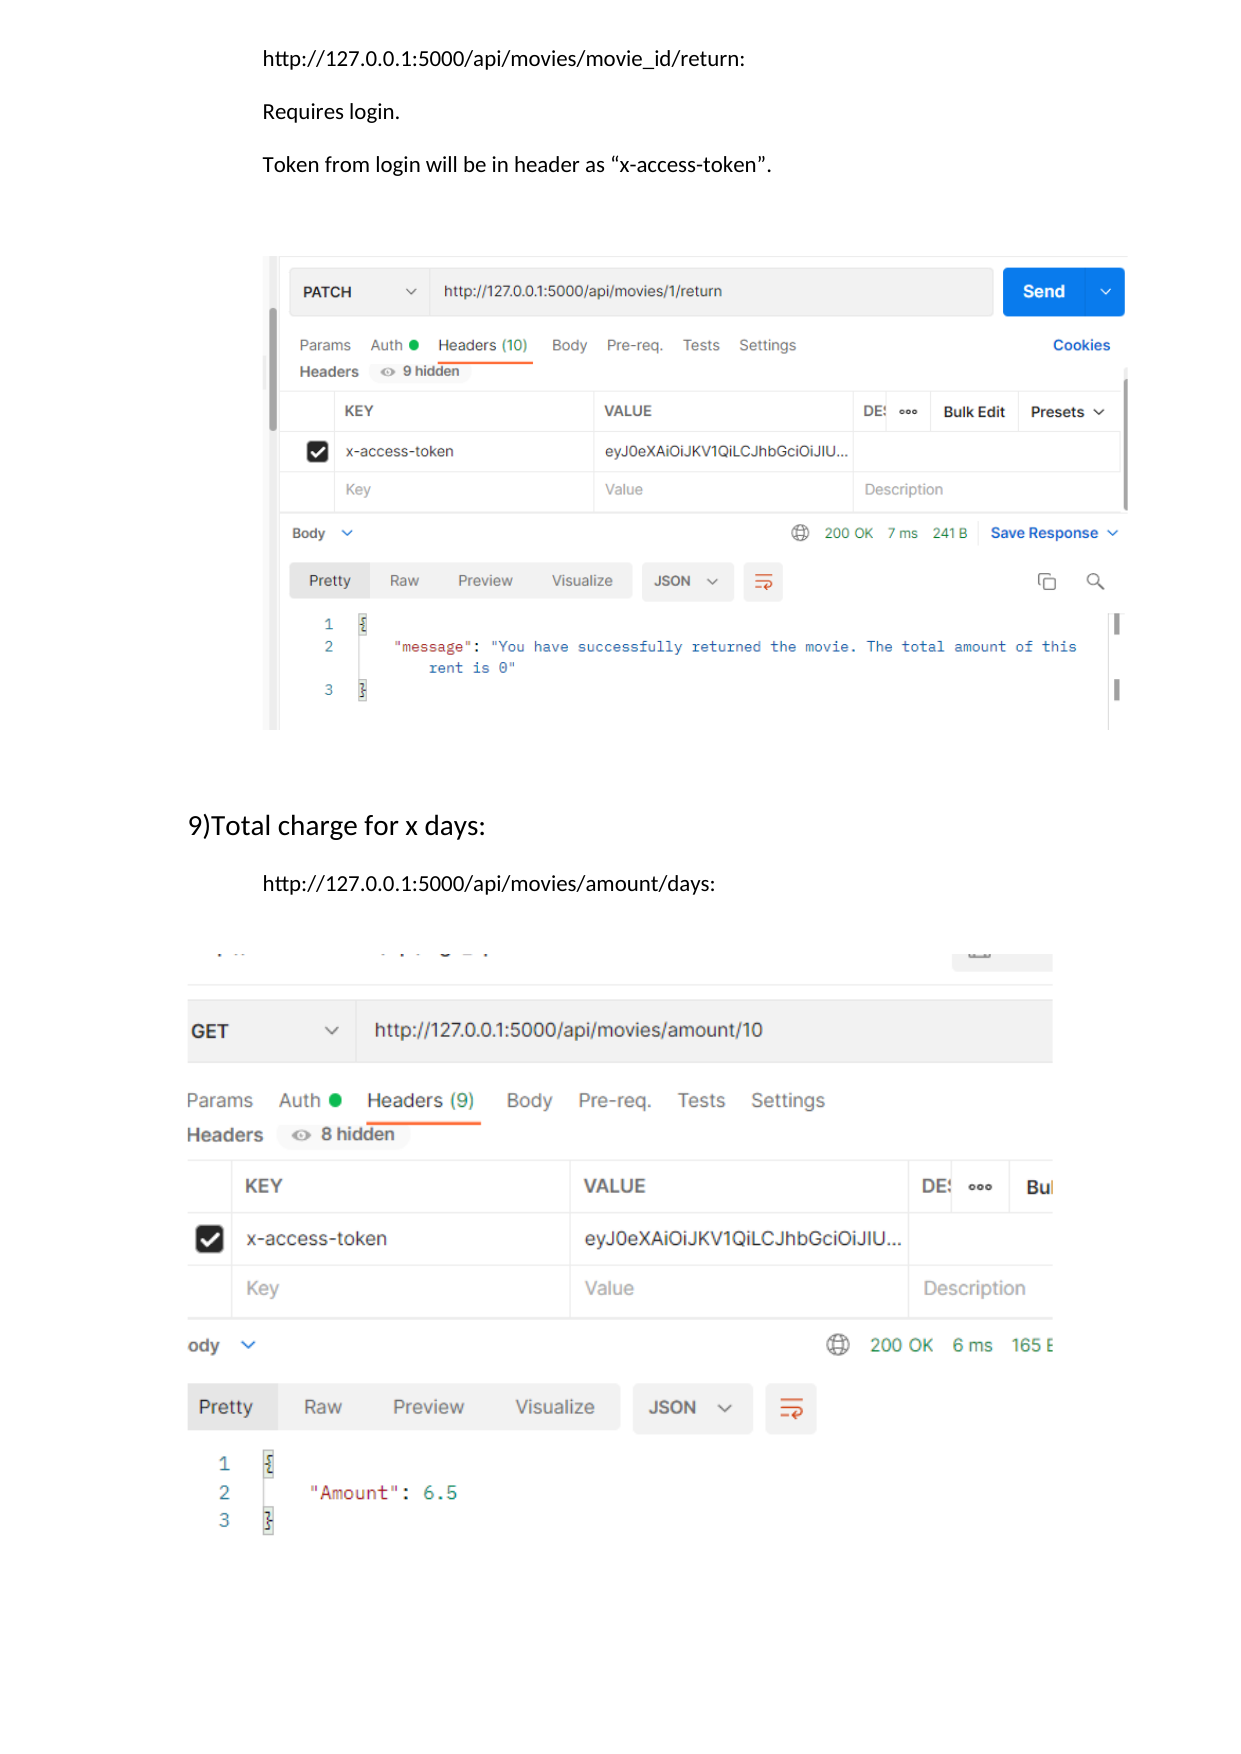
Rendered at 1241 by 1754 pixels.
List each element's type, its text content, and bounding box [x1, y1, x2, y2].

text http://127.0.0.1:5000/api/movies/amount/days: [187, 869, 1053, 897]
text Token from login will be in header as “x-access-token”. [187, 150, 1053, 178]
text Requires login. [187, 97, 1053, 125]
text 9)Total charge for x days: [187, 807, 1053, 843]
text http://127.0.0.1:5000/api/movies/movie_id/return: [187, 44, 1053, 72]
